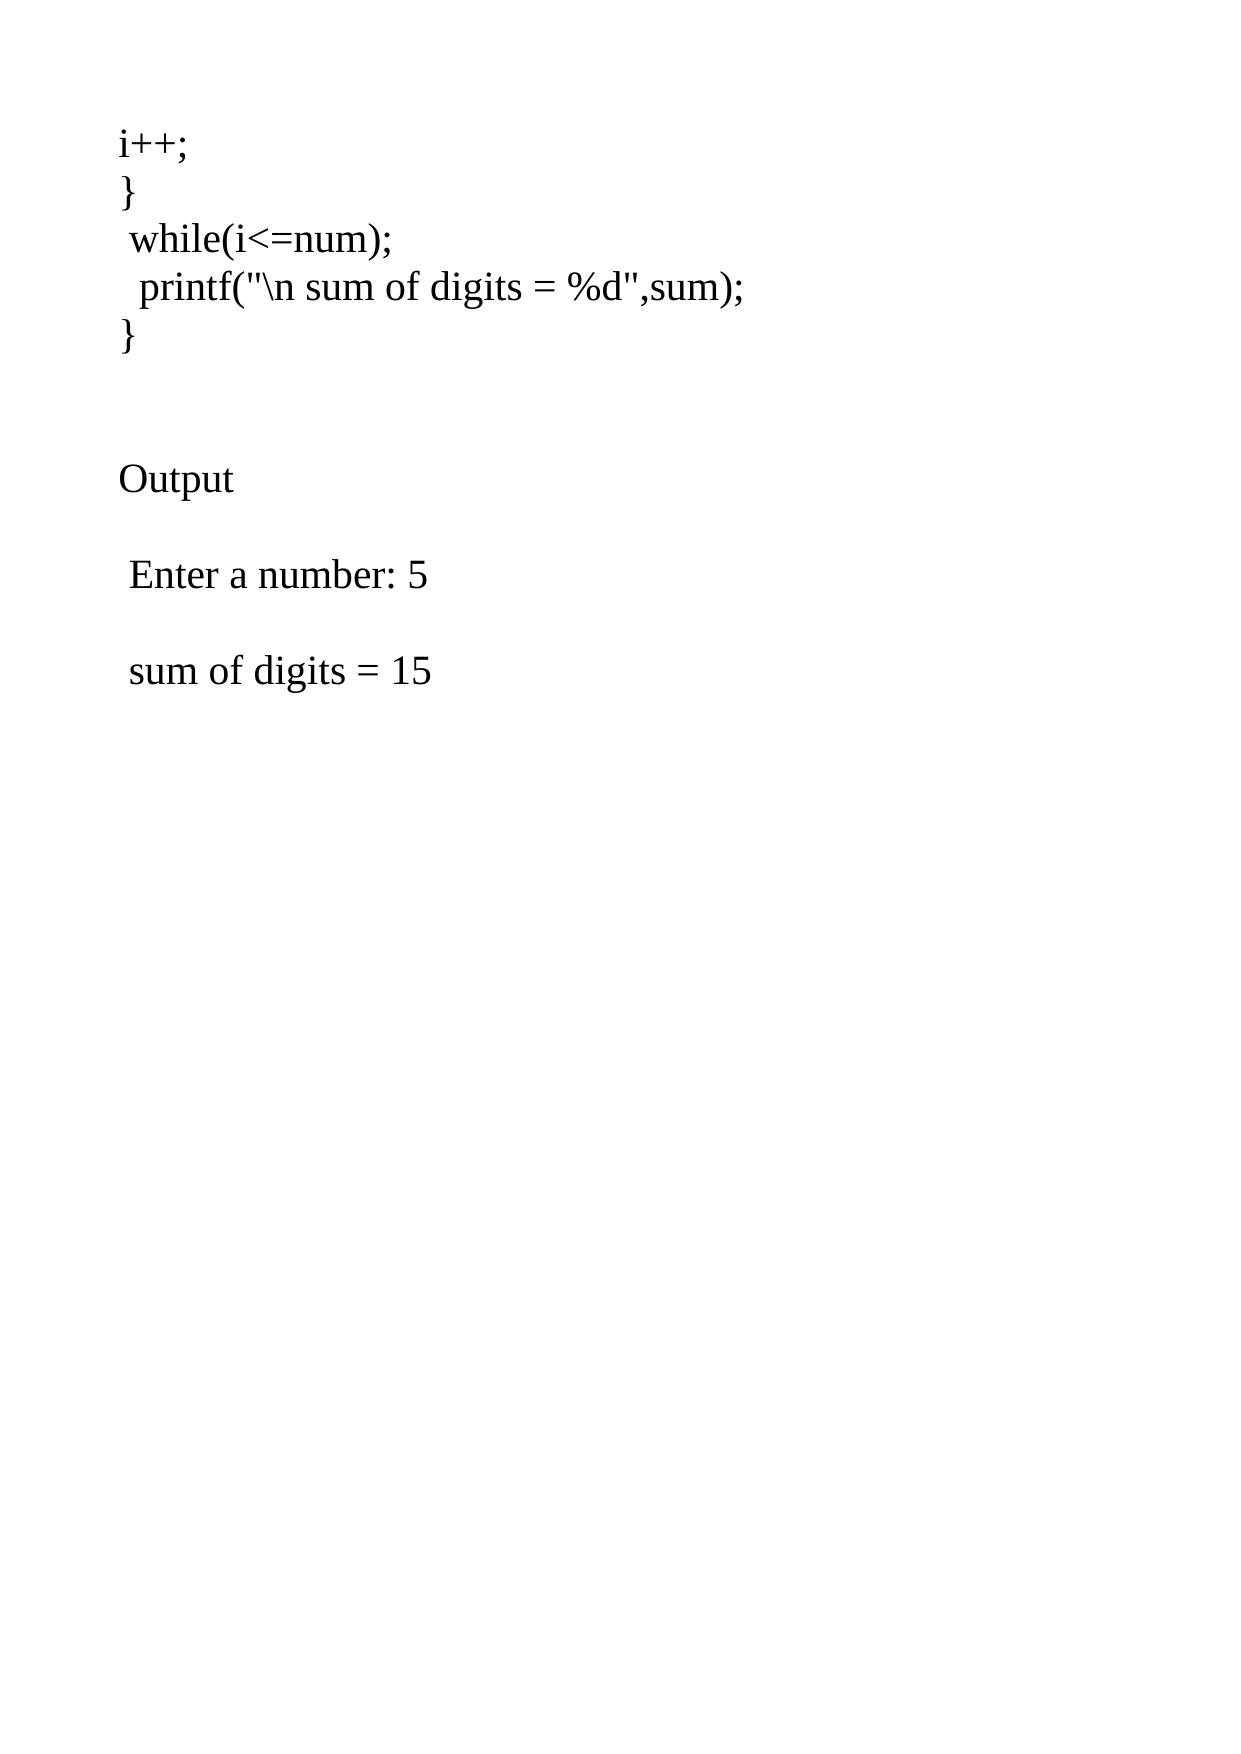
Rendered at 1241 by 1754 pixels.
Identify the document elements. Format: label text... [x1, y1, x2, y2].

text sum of digits = 15 [118, 645, 1122, 693]
text } [118, 166, 1122, 214]
text } [118, 310, 1122, 358]
text Output [118, 453, 1122, 501]
text printf("\n sum of digits = %d",sum); [118, 262, 1122, 310]
text i++; [118, 118, 1122, 166]
text while(i<=num); [118, 214, 1122, 262]
text Enter a number: 5 [118, 549, 1122, 597]
